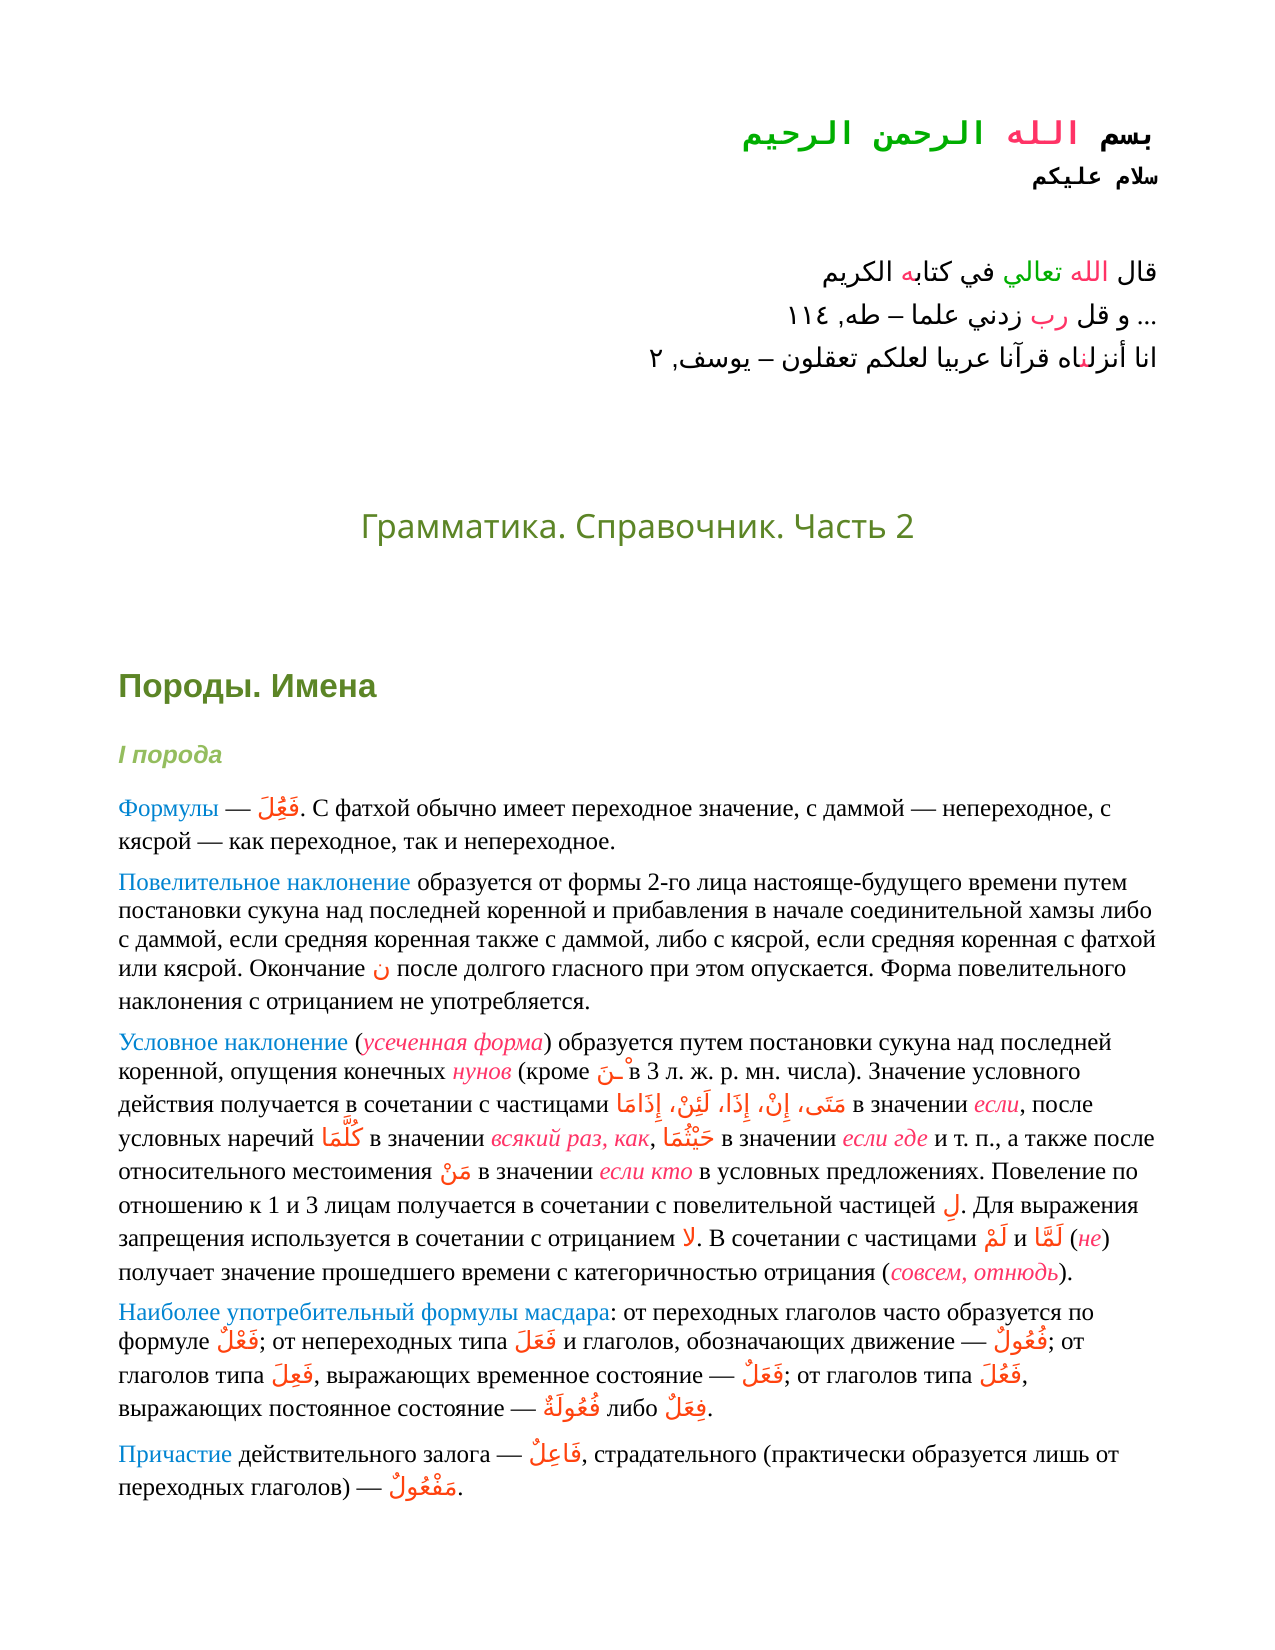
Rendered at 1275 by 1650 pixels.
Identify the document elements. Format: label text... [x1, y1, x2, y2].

text Повелительное наклонение образуется от формы 2-го лица настояще-будущего времени путем постановки сукуна над последней коренной и прибавления в начале соединительной хамзы либо с даммой, если средняя коренная также с даммой, либо с кясрой, если средняя коренная с фатхой или кясрой. Окончание ن после долгого гласного при этом опускается. Форма повелительного наклонения с отрицанием не употребляется. [118, 867, 1157, 1015]
text قال الله تعالي في كتابه الكريم [118, 256, 1157, 287]
text Причастие действительного залога — فَاعِلٌ, страдательного (практически образуется лишь от переходных глаголов) — مَفْعُولٌ. [118, 1439, 1157, 1506]
text بسم الله الرحمن الرحيم [118, 118, 1157, 153]
text Формулы — فَعَُِلَ. С фатхой обычно имеет переходное значение, с даммой — непереходное, с кясрой — как переходное, так и непереходное. [118, 793, 1157, 855]
subtitle I порода [118, 740, 1157, 769]
subtitle Породы. Имена [118, 666, 1157, 705]
text Наиболее употребительный формулы масдара: от переходных глаголов часто образуется по формуле فَعْلٌ; от непереходных типа فَعَلَ и глаголов, обозначающих движение — فُعُولٌ; от глаголов типа فَعِلَ, выражающих временное состояние — فَعَلٌ; от глаголов типа فَعُلَ, выражающих постоянное состояние — فُعُولَةٌ либо فِعَلٌ. [118, 1297, 1157, 1427]
text Условное наклонение (усеченная форма) образуется путем постановки сукуна над последней коренной, опущения конечных нунов (кроме ـْنَ в 3 л. ж. р. мн. числа). Значение условного действия получается в сочетании с частицами مَتَى، إِنْ، إِذَا، لَئِنْ، إِذَامَا в значении если, после условных наречий كُلَّمَا в значении всякий раз, как, حَيْثُمَا в значении если где и т. п., а также после относительного местоимения مَنْ в значении если кто в условных предложениях. Повеление по отношению к 1 и 3 лицам получается в сочетании с повелительной частицей لِ. Для выражения запрещения используется в сочетании с отрицанием لا. В сочетании с частицами لَمْ и لَمَّا (не) получает значение прошедшего времени с категоричностью отрицания (совсем, отнюдь). [118, 1027, 1157, 1286]
text Грамматика. Справочник. Часть 2 [118, 503, 1157, 548]
text و قل رب زدني علما – طه, ۱۱٤ ... [118, 299, 1157, 330]
text سلام عليكم [118, 165, 1157, 191]
text انا أنزلناه قرآنا عربيا لعلكم تعقلون – يوسف, ٢ [118, 342, 1157, 373]
